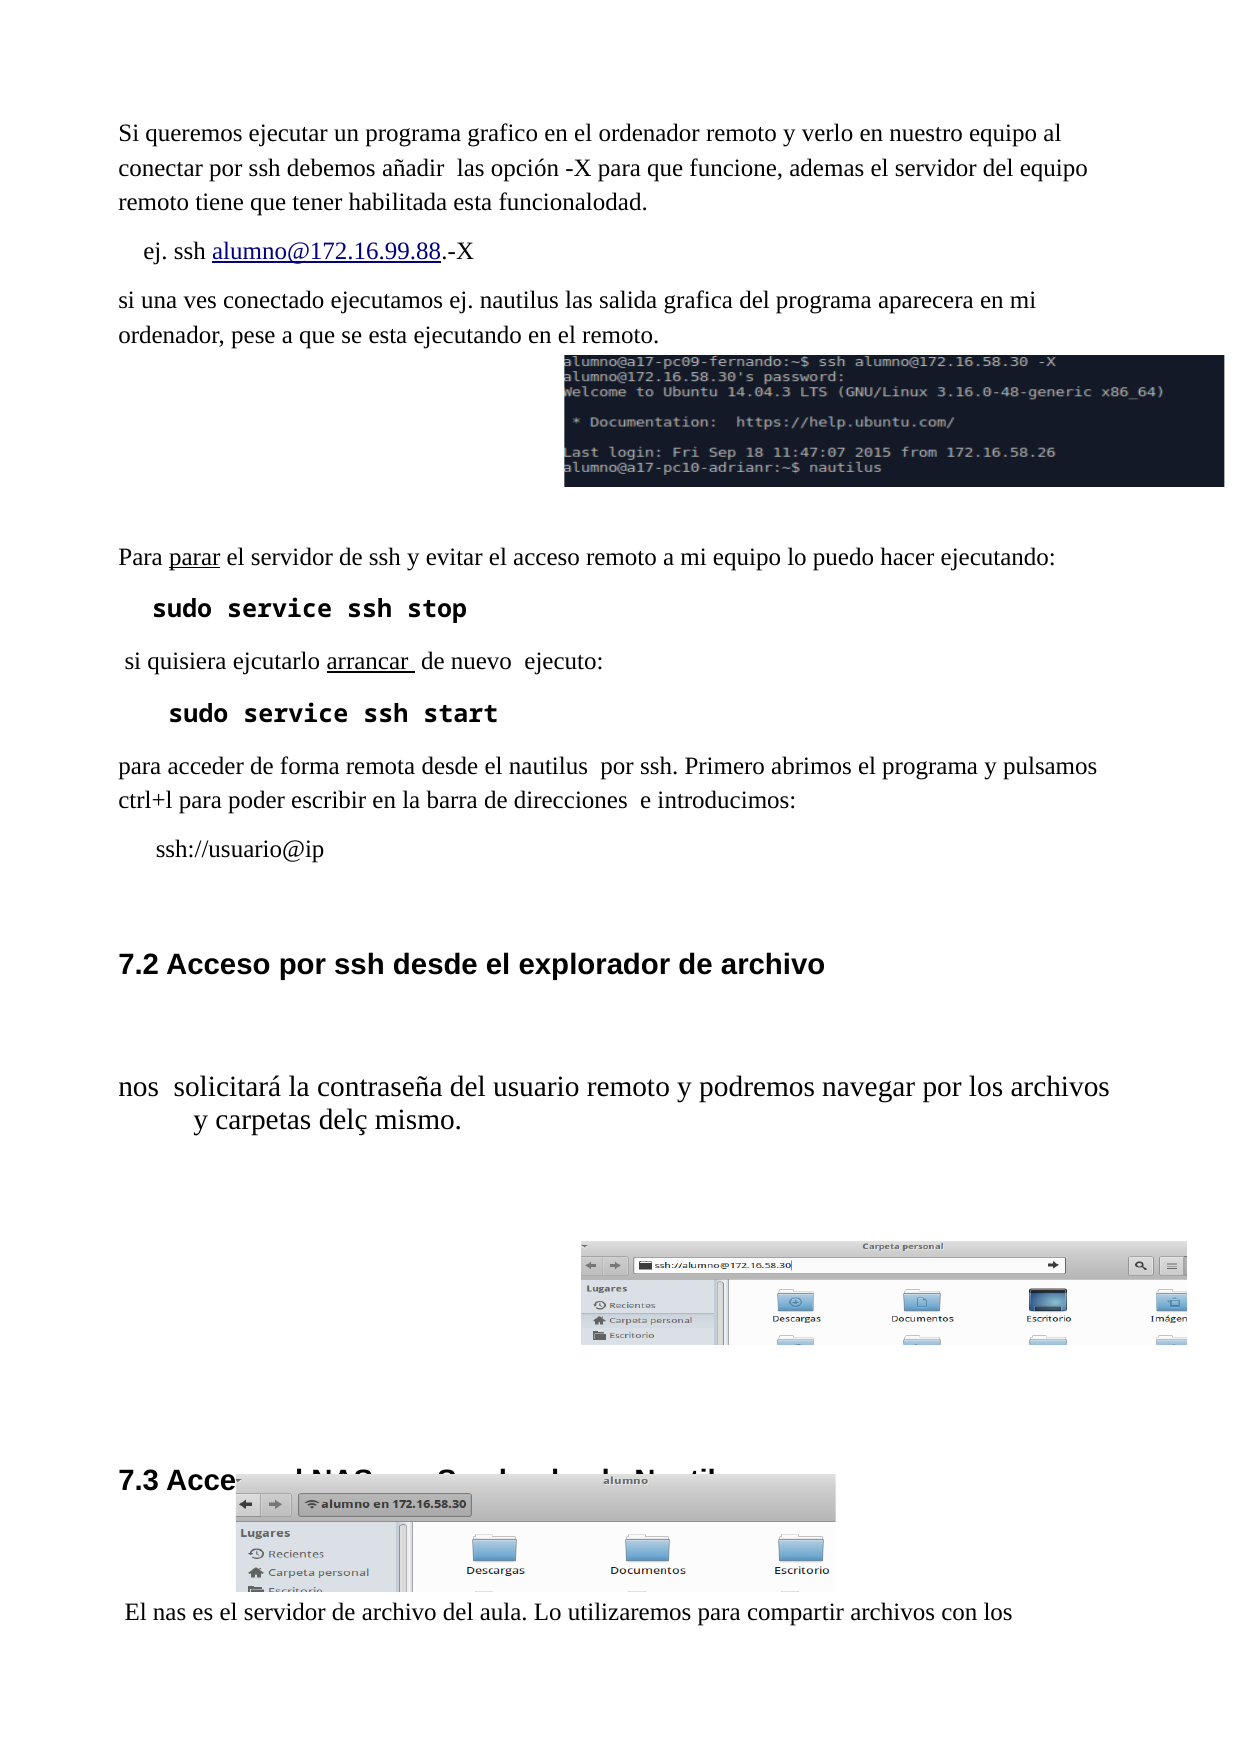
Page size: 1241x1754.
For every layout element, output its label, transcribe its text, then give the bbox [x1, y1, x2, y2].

subtitle 7.3 Acceso al NAS por Samba desde Nautilus [118, 1463, 1122, 1497]
text Para parar el servidor de ssh y evitar el acceso remoto a mi equipo lo puedo hacer ejecutando: [118, 542, 1122, 571]
text ej. ssh alumno@172.16.99.88.-X [118, 236, 1122, 265]
picture [581, 1241, 1187, 1345]
text si quisiera ejcutarlo arrancar de nuevo ejecuto: [118, 646, 1122, 675]
text El nas es el servidor de archivo del aula. Lo utilizaremos para compartir archivos con los [118, 1509, 1122, 1626]
text sudo service ssh stop [118, 591, 1122, 625]
picture [235, 1474, 836, 1592]
text Si queremos ejecutar un programa grafico en el ordenador remoto y verlo en nuestro equipo al conectar por ssh debemos añadir las opción -X para que funcione, ademas el servidor del equipo remoto tiene que tener habilitada esta funcionalodad. [118, 118, 1122, 216]
text para acceder de forma remota desde el nautilus por ssh. Primero abrimos el programa y pulsamos ctrl+l para poder escribir en la barra de direcciones e introducimos: [118, 751, 1122, 814]
text si una ves conectado ejecutamos ej. nautilus las salida grafica del programa aparecera en mi ordenador, pese a que se esta ejecutando en el remoto. [118, 285, 1122, 348]
subtitle nos solicitará la contraseña del usuario remoto y podremos navegar por los archivos y carpetas delç mismo. [118, 1069, 1122, 1136]
text sudo service ssh start [118, 695, 1122, 729]
subtitle 7.2 Acceso por ssh desde el explorador de archivo [118, 947, 1122, 981]
picture [564, 355, 1225, 487]
text ssh://usuario@ip [118, 834, 1122, 863]
